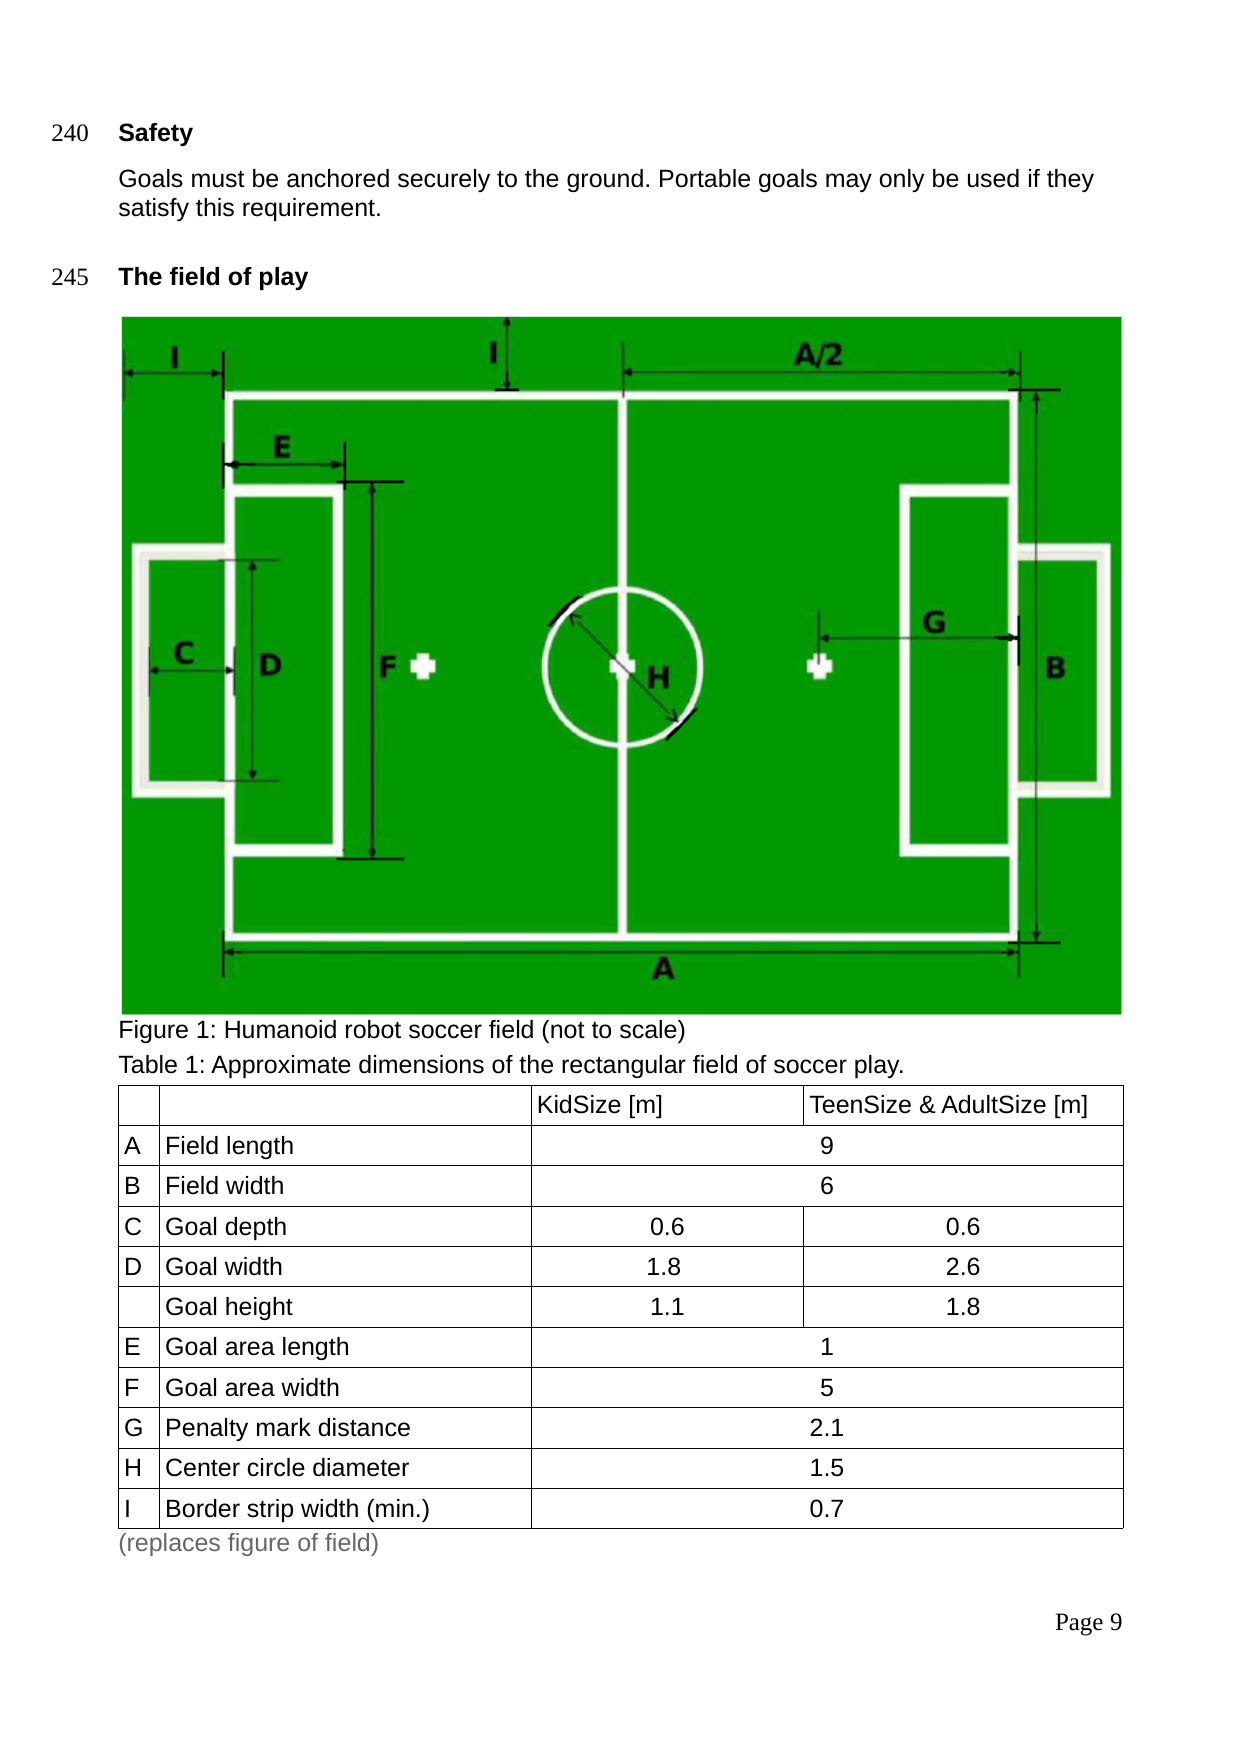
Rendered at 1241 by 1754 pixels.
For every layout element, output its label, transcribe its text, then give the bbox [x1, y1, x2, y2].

table_cell 1 [532, 1328, 1123, 1367]
table_cell 2.1 [532, 1408, 1123, 1447]
text The field of play [118, 262, 1122, 291]
table_cell 1.8 [532, 1247, 803, 1286]
table_cell A [119, 1126, 159, 1165]
text Goals must be anchored securely to the ground. Portable goals may only be used if they satisfy this requirement. [118, 153, 1122, 221]
table_cell 0.6 [804, 1207, 1123, 1246]
table_cell B [119, 1166, 159, 1206]
table_header [160, 1086, 531, 1125]
table_cell Center circle diameter [160, 1449, 531, 1488]
table_cell 1.8 [804, 1287, 1123, 1327]
table_cell Goal depth [160, 1207, 531, 1246]
table_cell 0.7 [532, 1489, 1123, 1528]
text (replaces figure of field) [118, 1529, 1122, 1557]
text Safety [118, 118, 1122, 147]
table_cell Goal area length [160, 1328, 531, 1367]
table_cell 6 [532, 1166, 1123, 1206]
table_cell [119, 1287, 159, 1327]
text Table 1: Approximate dimensions of the rectangular field of soccer play. [118, 1050, 1122, 1079]
table_cell F [119, 1368, 159, 1407]
table_cell 5 [532, 1368, 1123, 1407]
table_cell Goal area width [160, 1368, 531, 1407]
table_cell E [119, 1328, 159, 1367]
table_header TeenSize & AdultSize [m] [804, 1086, 1123, 1125]
table_cell Field length [160, 1126, 531, 1165]
table_header KidSize [m] [532, 1086, 803, 1125]
picture [118, 313, 1123, 1016]
table_cell Goal height [160, 1287, 531, 1327]
text Figure 1: Humanoid robot soccer field (not to scale) [118, 1016, 1122, 1044]
table_cell H [119, 1449, 159, 1488]
table_cell Border strip width (min.) [160, 1489, 531, 1528]
table_cell 1.1 [532, 1287, 803, 1327]
table_cell D [119, 1247, 159, 1286]
table_cell G [119, 1408, 159, 1447]
table_cell Field width [160, 1166, 531, 1206]
table_cell 1.5 [532, 1449, 1123, 1488]
table_cell C [119, 1207, 159, 1246]
table_cell I [119, 1489, 159, 1528]
table_cell Penalty mark distance [160, 1408, 531, 1447]
table_header [119, 1086, 159, 1125]
table_cell 2.6 [804, 1247, 1123, 1286]
table_cell Goal width [160, 1247, 531, 1286]
table_cell 0.6 [532, 1207, 803, 1246]
table_cell 9 [532, 1126, 1123, 1165]
